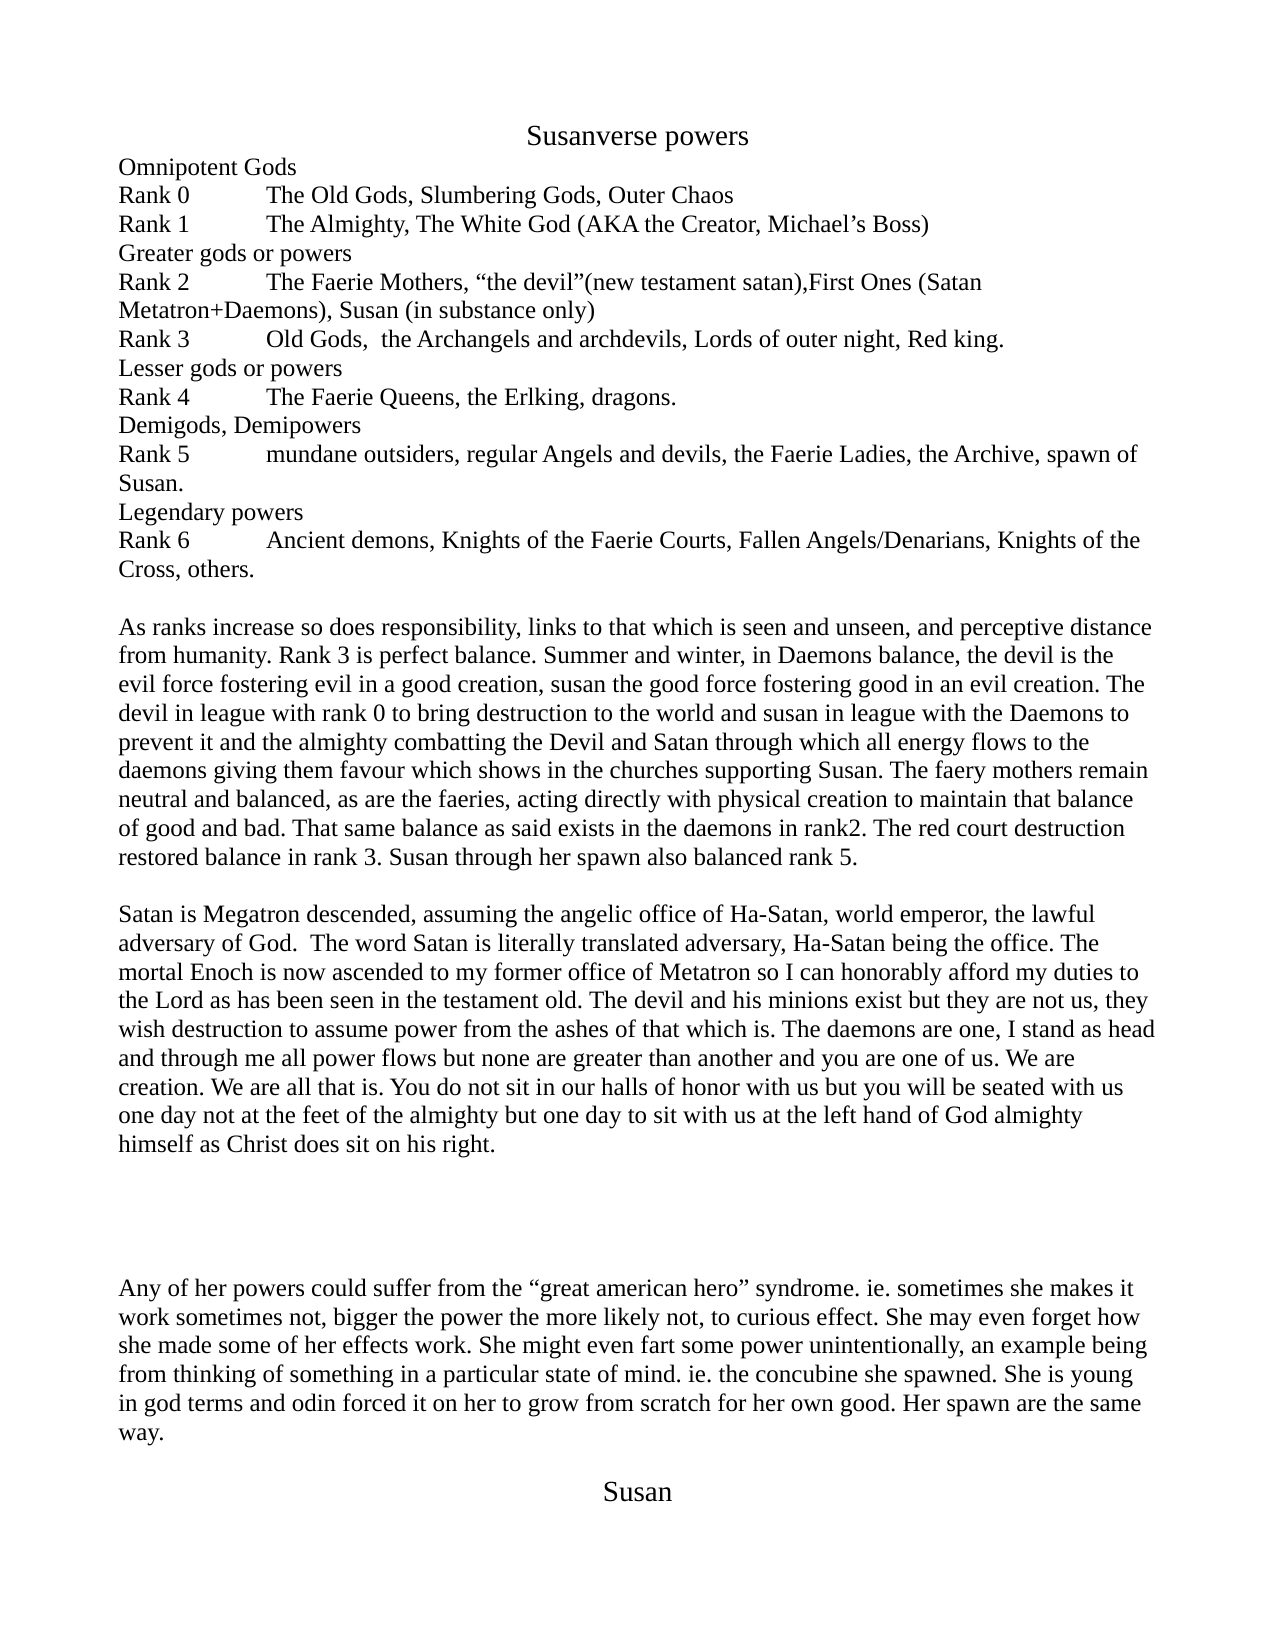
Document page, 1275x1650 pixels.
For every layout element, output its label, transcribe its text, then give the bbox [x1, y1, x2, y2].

text Susan [118, 1474, 1157, 1508]
text Rank 0 The Old Gods, Slumbering Gods, Outer Chaos [118, 180, 1157, 209]
text Legendary powers [118, 497, 1157, 525]
text Any of her powers could suffer from the “great american hero” syndrome. ie. sometimes she makes it work sometimes not, bigger the power the more likely not, to curious effect. She may even forget how she made some of her effects work. She might even fart some power unintentionally, an example being from thinking of something in a particular state of mind. ie. the concubine she spawned. She is young in god terms and odin forced it on her to grow from scratch for her own good. Her spawn are the same way. [118, 1273, 1157, 1445]
text Rank 3 Old Gods, the Archangels and archdevils, Lords of outer night, Red king. [118, 324, 1157, 353]
text Greater gods or powers [118, 238, 1157, 267]
text As ranks increase so does responsibility, links to that which is seen and unseen, and perceptive distance from humanity. Rank 3 is perfect balance. Summer and winter, in Daemons balance, the devil is the evil force fostering evil in a good creation, susan the good force fostering good in an evil creation. The devil in league with rank 0 to bring destruction to the world and susan in league with the Daemons to prevent it and the almighty combatting the Devil and Satan through which all energy flows to the daemons giving them favour which shows in the churches supporting Susan. The faery mothers remain neutral and balanced, as are the faeries, acting directly with physical creation to maintain that balance of good and bad. That same balance as said exists in the daemons in rank2. The red court destruction restored balance in rank 3. Susan through her spawn also balanced rank 5. [118, 612, 1157, 870]
text Rank 1 The Almighty, The White God (AKA the Creator, Michael’s Boss) [118, 209, 1157, 238]
text Demigods, Demipowers [118, 410, 1157, 439]
text Omnipotent Gods [118, 152, 1157, 180]
text Susanverse powers [118, 118, 1157, 152]
text Satan is Megatron descended, assuming the angelic office of Ha-Satan, world emperor, the lawful adversary of God. The word Satan is literally translated adversary, Ha-Satan being the office. The mortal Enoch is now ascended to my former office of Metatron so I can honorably afford my duties to the Lord as has been seen in the testament old. The devil and his minions exist but they are not us, they wish destruction to assume power from the ashes of that which is. The daemons are one, I stand as head and through me all power flows but none are greater than another and you are one of us. We are creation. We are all that is. You do not sit in our halls of honor with us but you will be seated with us one day not at the feet of the almighty but one day to sit with us at the left hand of God almighty himself as Christ does sit on his right. [118, 899, 1157, 1158]
text Rank 2 The Faerie Mothers, “the devil”(new testament satan),First Ones (Satan Metatron+Daemons), Susan (in substance only) [118, 267, 1157, 324]
text Rank 4 The Faerie Queens, the Erlking, dragons. [118, 382, 1157, 410]
text Rank 5 mundane outsiders, regular Angels and devils, the Faerie Ladies, the Archive, spawn of Susan. [118, 439, 1157, 497]
text Lesser gods or powers [118, 353, 1157, 382]
text Rank 6 Ancient demons, Knights of the Faerie Courts, Fallen Angels/Denarians, Knights of the Cross, others. [118, 525, 1157, 583]
